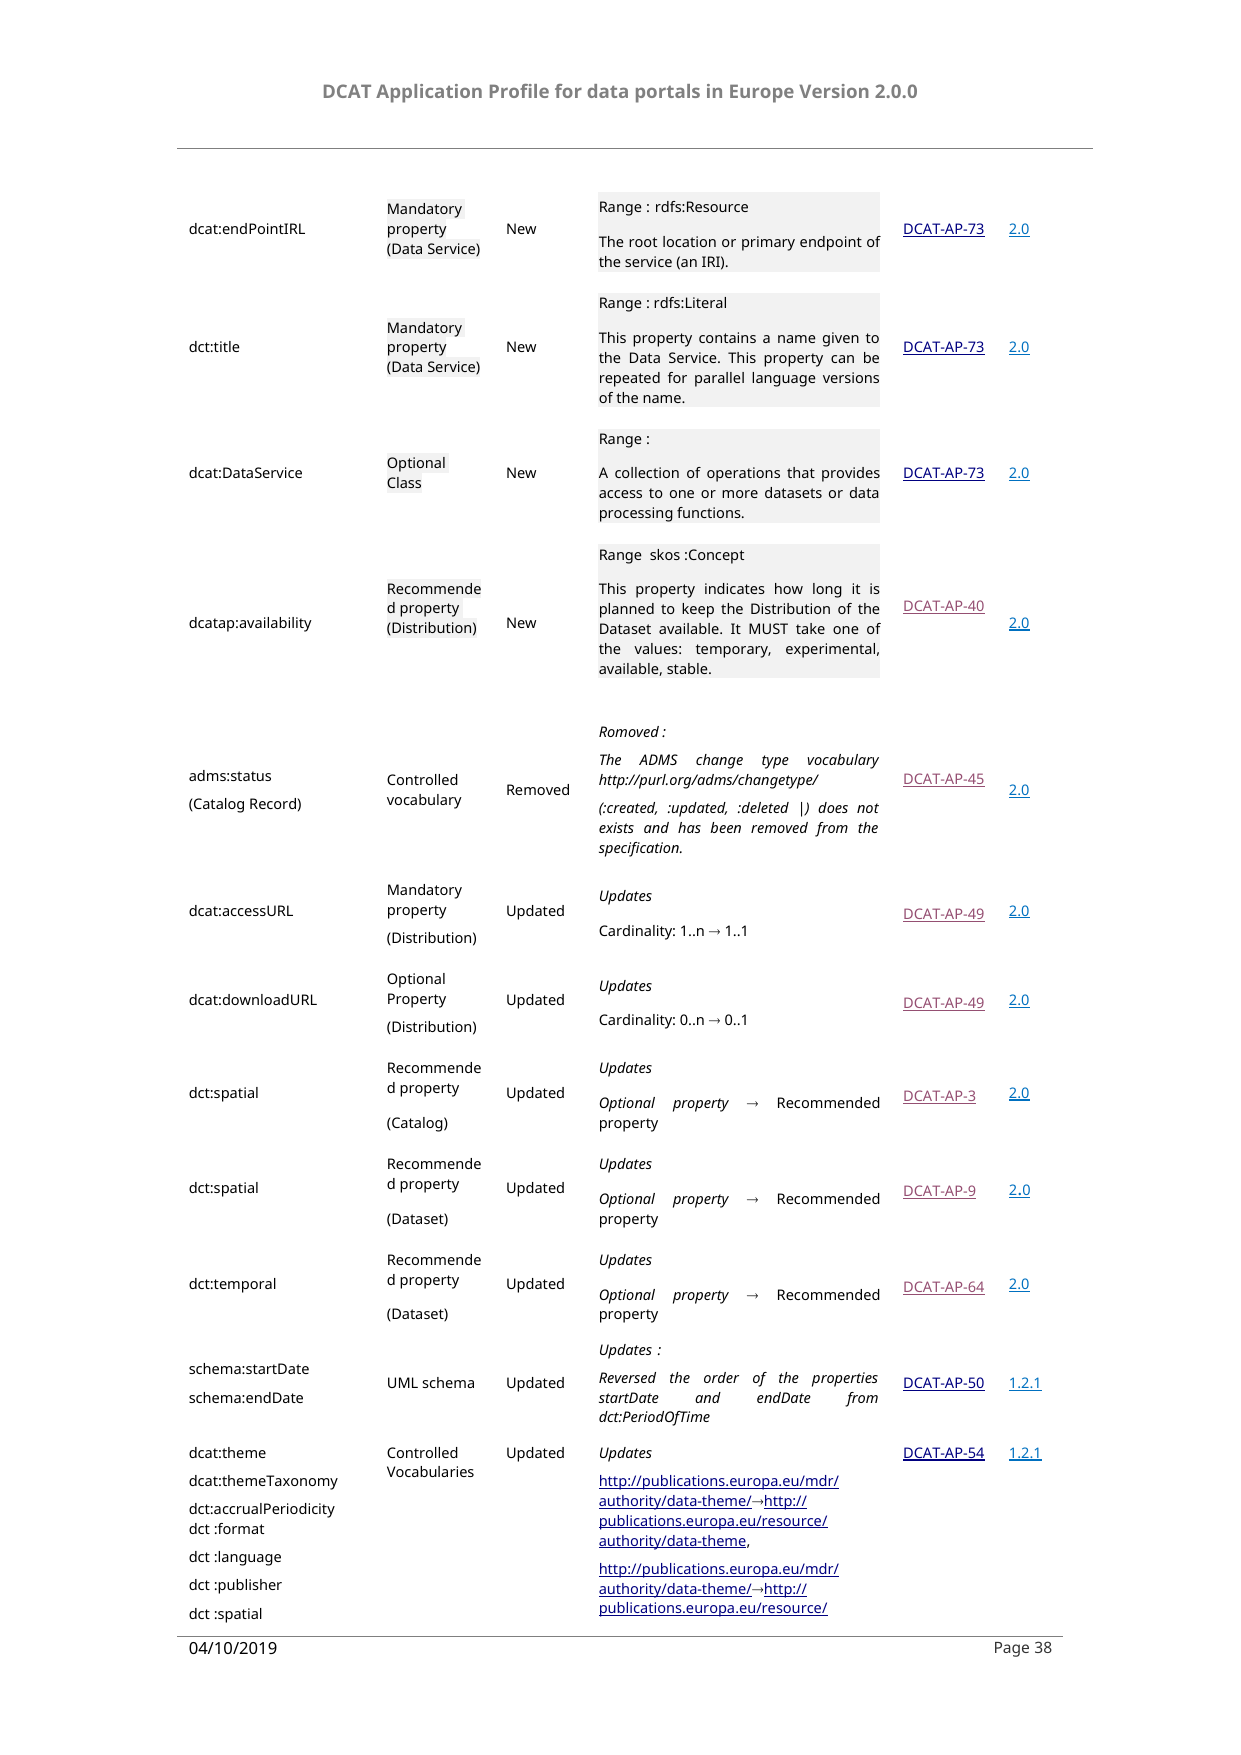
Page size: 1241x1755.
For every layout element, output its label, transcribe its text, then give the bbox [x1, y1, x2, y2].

table_cell Recommended property (Dataset) [376, 1141, 494, 1235]
table_cell 2.0 [998, 1236, 1063, 1331]
table_cell Range : rdfs:Literal This property contains a name given to the Data Service. This property can be repeated for parallel language versions of the name. [588, 280, 891, 414]
table_cell 2.0 [998, 280, 1063, 414]
table_cell Updated [495, 1435, 587, 1630]
table_cell 2.0 [998, 866, 1063, 954]
table_cell DCAT-AP-73 [892, 280, 997, 414]
table_cell schema:startDate schema:endDate [178, 1332, 375, 1434]
table_cell Range skos :Concept This property indicates how long it is planned to keep the Distribution of the Dataset available. It MUST take one of the values: temporary, experimental, available, stable. [588, 531, 891, 714]
table_cell Range : rdfs:Resource The root location or primary endpoint of the service (an IRI). [588, 179, 891, 279]
table_cell Updates Optional property  Recommended property [588, 1141, 891, 1235]
table_cell dcatap:availability [178, 531, 375, 714]
table_cell DCAT-AP-40 [892, 531, 997, 714]
table_cell 2.0 [998, 179, 1063, 279]
table_cell Controlled Vocabularies [376, 1435, 494, 1630]
table_cell Updated [495, 1045, 587, 1140]
table_cell Mandatory property (Data Service) [376, 179, 494, 279]
table_cell UML schema [376, 1332, 494, 1434]
table_cell DCAT-AP-54 [892, 1435, 997, 1630]
table_cell Updates Cardinality: 1..n  1..1 [588, 866, 891, 954]
table_cell dcat:accessURL [178, 866, 375, 954]
table_cell DCAT-AP-49 [892, 956, 997, 1044]
table_cell dcat:endPointIRL [178, 179, 375, 279]
table_cell Romoved : The ADMS change type vocabulary http://purl.org/adms/changetype/ (:created, :updated, :deleted |) does not exists and has been removed from the specification. [588, 715, 891, 865]
table_cell dcat:theme dcat:themeTaxonomy dct:accrualPeriodicity dct :format dct :language dct :publisher dct :spatial [178, 1435, 375, 1630]
table_cell Mandatory property (Distribution) [376, 866, 494, 954]
table_cell New [495, 280, 587, 414]
table_cell Updated [495, 956, 587, 1044]
table_cell Updates : Reversed the order of the properties startDate and endDate from dct:PeriodOfTime [588, 1332, 891, 1434]
table_cell dcat:downloadURL [178, 956, 375, 1044]
table_cell New [495, 416, 587, 530]
table_cell DCAT-AP-73 [892, 179, 997, 279]
table_cell Updates Cardinality: 0..n  0..1 [588, 956, 891, 1044]
table_cell 2.0 [998, 531, 1063, 714]
table_cell 2.0 [998, 715, 1063, 865]
table_cell Optional Class [376, 416, 494, 530]
table_cell 2.0 [998, 1045, 1063, 1140]
table_cell DCAT-AP-49 [892, 866, 997, 954]
table_cell dct:temporal [178, 1236, 375, 1331]
table_cell 2.0 [998, 1141, 1063, 1235]
table_cell Updated [495, 1141, 587, 1235]
table_cell dct:spatial [178, 1045, 375, 1140]
table_cell 1.2.1 [998, 1332, 1063, 1434]
table_cell Range : A collection of operations that provides access to one or more datasets or data processing functions. [588, 416, 891, 530]
table_cell Removed [495, 715, 587, 865]
table_cell Updates http://publications.europa.eu/mdr/authority/data-theme/http://publications.europa.eu/resource/authority/data-theme, http://publications.europa.eu/mdr/authority/data-theme/http://publications.europa.eu/resource/ [588, 1435, 891, 1630]
table_cell Controlled vocabulary [376, 715, 494, 865]
table_cell DCAT-AP-73 [892, 416, 997, 530]
table_cell dct:spatial [178, 1141, 375, 1235]
table_cell New [495, 179, 587, 279]
table_cell Updated [495, 1236, 587, 1331]
table_cell 1.2.1 [998, 1435, 1063, 1630]
table_cell DCAT-AP-45 [892, 715, 997, 865]
table_cell DCAT-AP-64 [892, 1236, 997, 1331]
table_cell adms:status (Catalog Record) [178, 715, 375, 865]
table_cell Mandatory property (Data Service) [376, 280, 494, 414]
table_cell Recommended property (Catalog) [376, 1045, 494, 1140]
table_cell Updated [495, 866, 587, 954]
table_cell Updates Optional property  Recommended property [588, 1236, 891, 1331]
table_cell DCAT-AP-3 [892, 1045, 997, 1140]
table_cell dcat:DataService [178, 416, 375, 530]
table_cell DCAT-AP-50 [892, 1332, 997, 1434]
table_cell dct:title [178, 280, 375, 414]
table_cell Updated [495, 1332, 587, 1434]
table_cell Recommended property (Dataset) [376, 1236, 494, 1331]
table_cell 2.0 [998, 956, 1063, 1044]
table_cell Optional Property (Distribution) [376, 956, 494, 1044]
table_cell DCAT-AP-9 [892, 1141, 997, 1235]
table_cell 2.0 [998, 416, 1063, 530]
table_cell New [495, 531, 587, 714]
table_cell Recommended property (Distribution) [376, 531, 494, 714]
table_cell Updates Optional property  Recommended property [588, 1045, 891, 1140]
